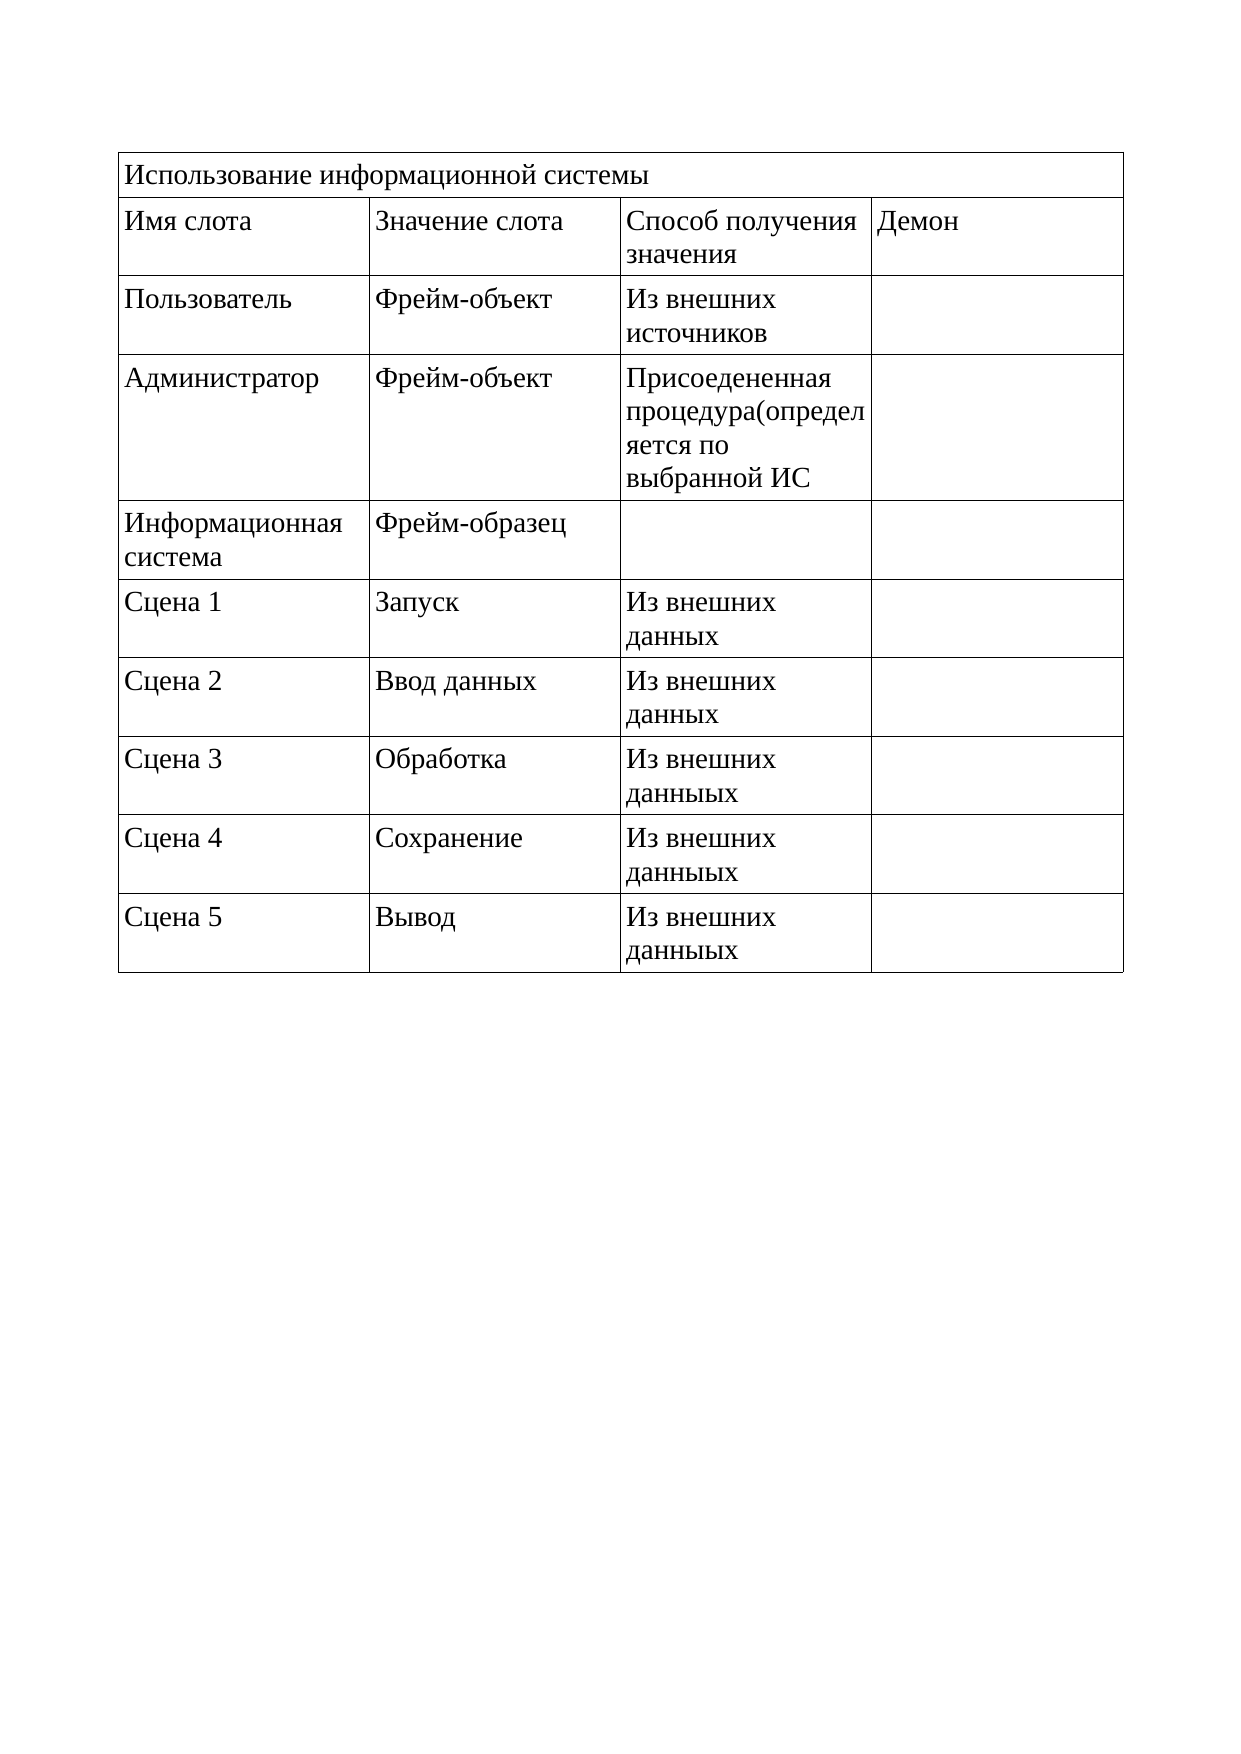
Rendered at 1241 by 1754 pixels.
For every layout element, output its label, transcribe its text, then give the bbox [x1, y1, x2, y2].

table_cell Сцена 1 [119, 580, 369, 657]
table_header Использование информационной системы [119, 153, 1123, 197]
table_cell [872, 355, 1123, 500]
table_cell [872, 276, 1123, 354]
table_cell Присоедененная процедура(определяется по выбранной ИС [621, 355, 871, 500]
table_cell Фрейм-объект [370, 276, 620, 354]
table_cell Сцена 5 [119, 894, 369, 972]
table_cell Запуск [370, 580, 620, 657]
table_cell [872, 894, 1123, 972]
table_cell Из внешних данных [621, 580, 871, 657]
table_cell Из внешних данных [621, 658, 871, 736]
table_cell Ввод данных [370, 658, 620, 736]
table_cell Фрейм-объект [370, 355, 620, 500]
table_cell Администратор [119, 355, 369, 500]
table_cell Из внешних данныых [621, 894, 871, 972]
table_cell Демон [872, 198, 1123, 275]
table_cell Фрейм-образец [370, 501, 620, 578]
table_cell [872, 815, 1123, 893]
table_cell Из внешних данныых [621, 815, 871, 893]
table_cell Имя слота [119, 198, 369, 275]
table_cell [872, 737, 1123, 814]
table_cell Информационная система [119, 501, 369, 578]
table_cell Пользователь [119, 276, 369, 354]
table_cell Сцена 3 [119, 737, 369, 814]
table_cell [872, 658, 1123, 736]
table_cell Сцена 2 [119, 658, 369, 736]
table_cell [872, 501, 1123, 578]
table_cell Значение слота [370, 198, 620, 275]
table_cell Вывод [370, 894, 620, 972]
table_cell Обработка [370, 737, 620, 814]
table_cell Сохранение [370, 815, 620, 893]
table_cell [621, 501, 871, 578]
table_cell Из внешних источников [621, 276, 871, 354]
table_cell Из внешних данныых [621, 737, 871, 814]
table_cell Способ получения значения [621, 198, 871, 275]
table_cell [872, 580, 1123, 657]
table_cell Сцена 4 [119, 815, 369, 893]
